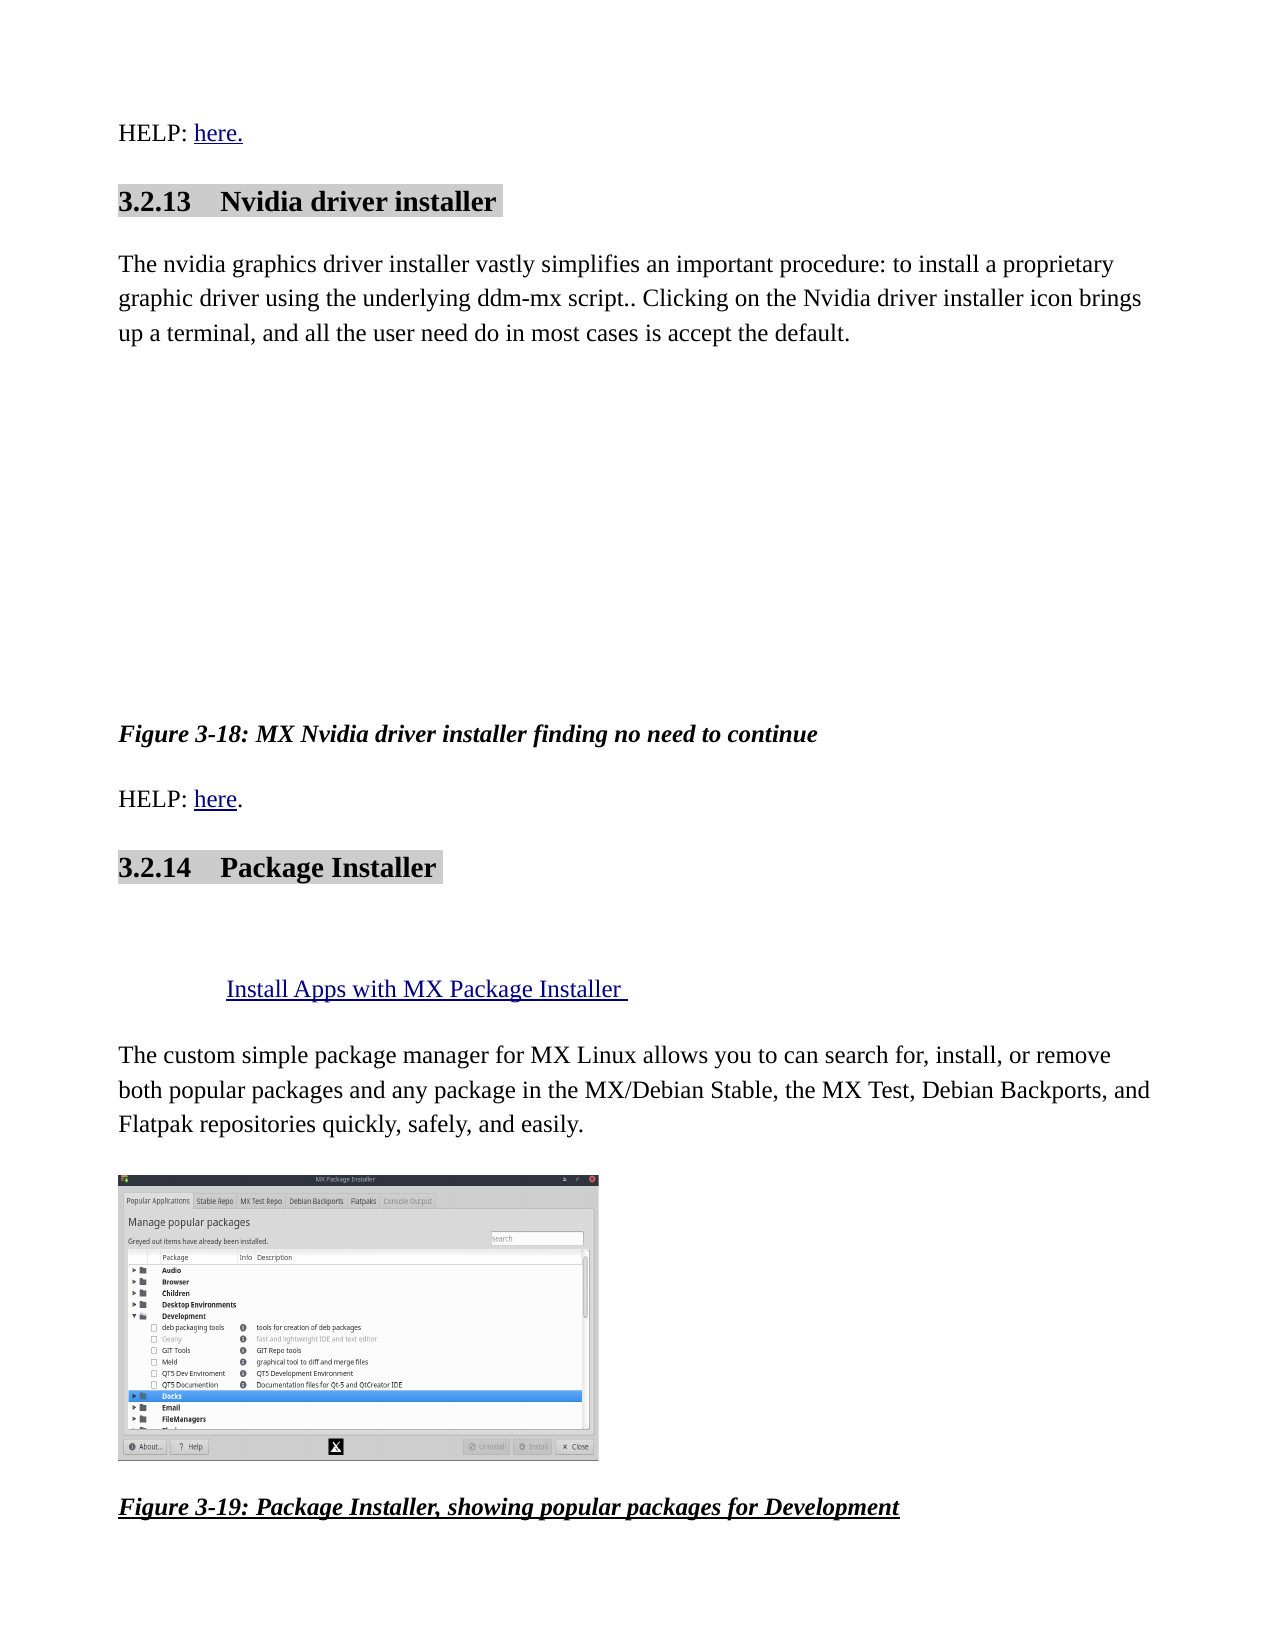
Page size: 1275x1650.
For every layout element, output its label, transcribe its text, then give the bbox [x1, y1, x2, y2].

subtitle 3.2.13 Nvidia driver installer [503, 184, 1138, 217]
text Figure 3-18: MX Nvidia driver installer finding no need to continue [118, 719, 1157, 747]
text The nvidia graphics driver installer vastly simplifies an important procedure: to install a proprietary graphic driver using the underlying ddm-mx script.. Clicking on the Nvidia driver installer icon brings up a terminal, and all the user need do in most cases is accept the default. [118, 249, 1157, 346]
picture [118, 1175, 599, 1461]
text The custom simple package manager for MX Linux allows you to can search for, install, or remove both popular packages and any package in the MX/Debian Stable, the MX Test, Debian Backports, and Flatpak repositories quickly, safely, and easily. [118, 1040, 1157, 1138]
text Install Apps with MX Package Installer [118, 915, 1157, 1003]
text HELP: here. [118, 118, 1157, 147]
text HELP: here. [118, 784, 1157, 813]
text Figure 3-19: Package Installer, showing popular packages for Development [118, 1492, 1157, 1521]
subtitle 3.2.14 Package Installer [443, 850, 1138, 884]
